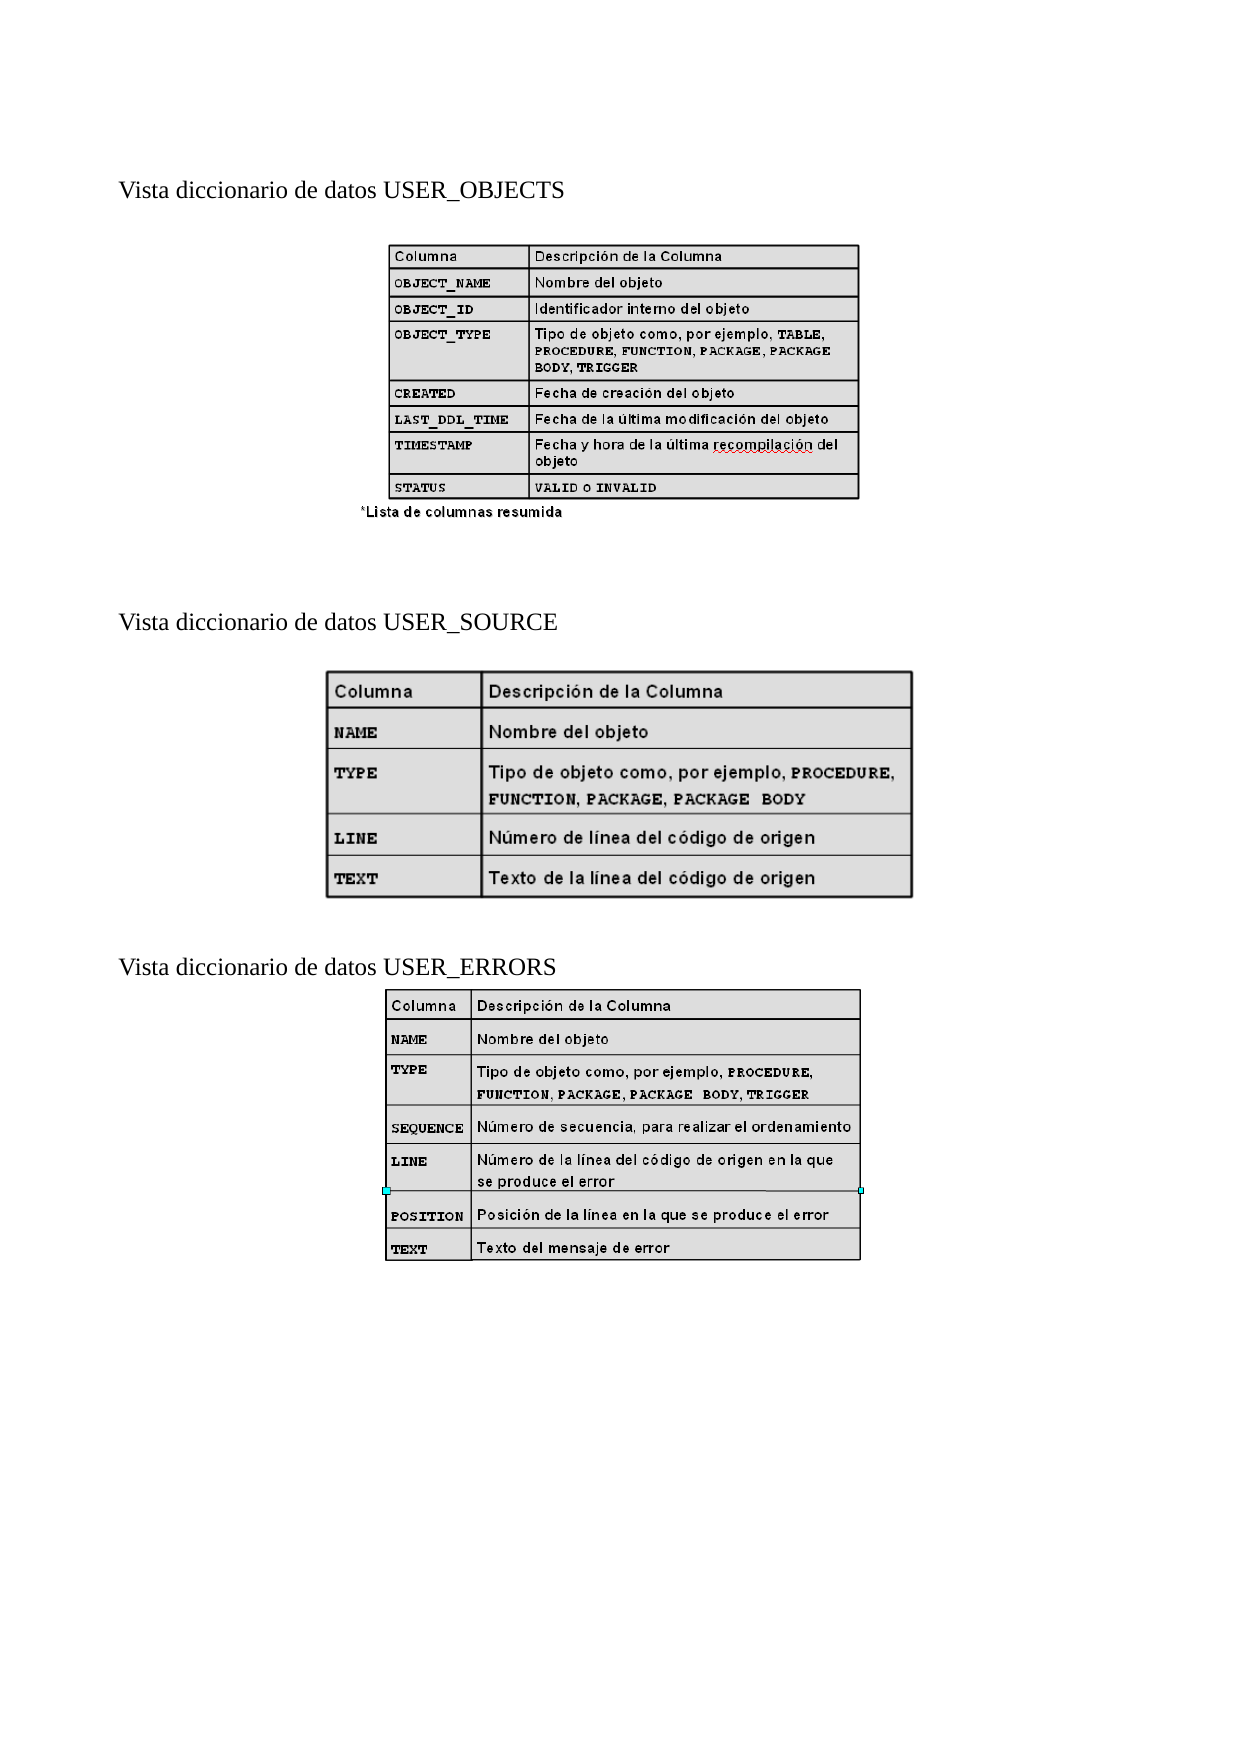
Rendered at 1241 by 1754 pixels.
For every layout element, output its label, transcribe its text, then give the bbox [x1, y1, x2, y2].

picture [372, 980, 869, 1269]
text Vista diccionario de datos USER_OBJECTS [118, 176, 1122, 204]
text Vista diccionario de datos USER_ERRORS [118, 952, 1122, 981]
text Vista diccionario de datos USER_SOURCE [118, 607, 1122, 636]
picture [348, 233, 893, 524]
picture [318, 664, 922, 906]
